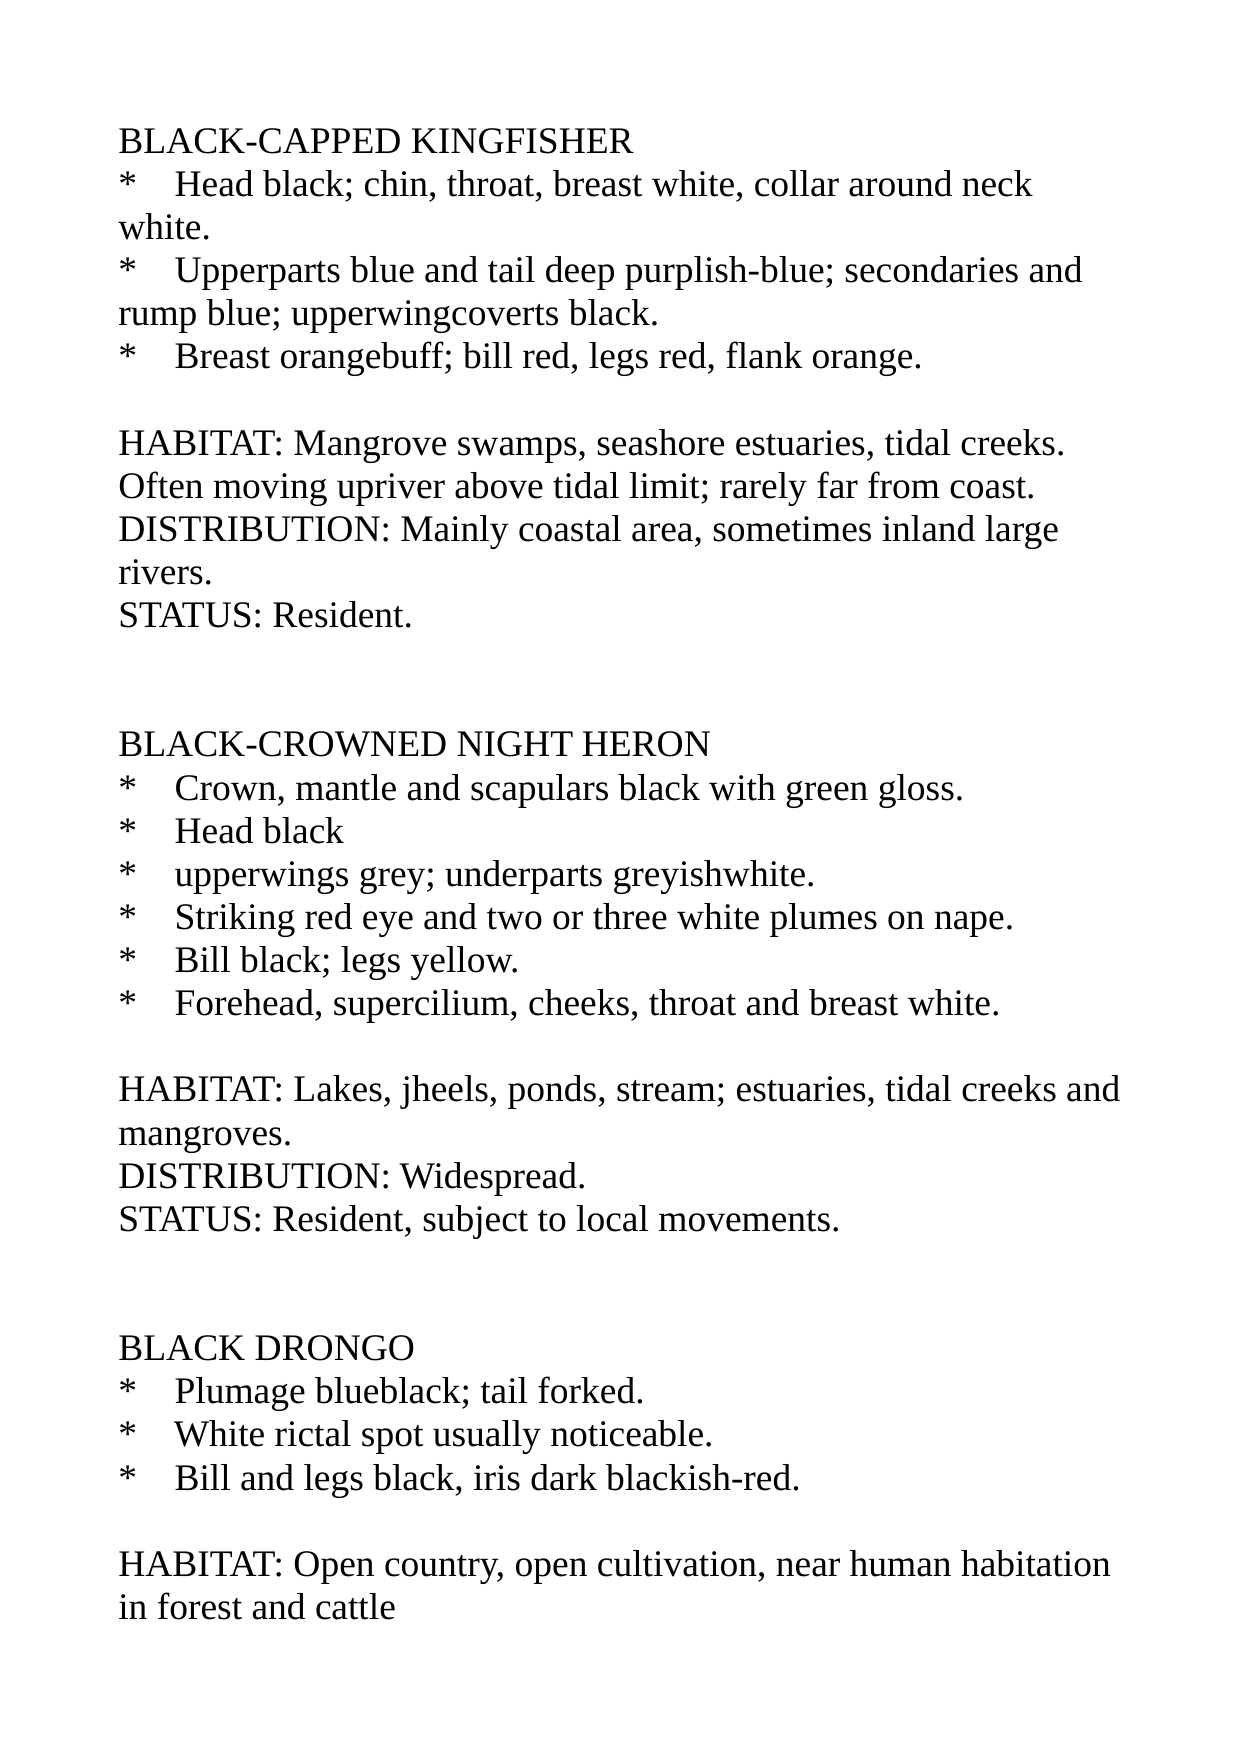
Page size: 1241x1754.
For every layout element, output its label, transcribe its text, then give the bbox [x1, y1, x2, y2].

text * Crown, mantle and scapulars black with green gloss. [118, 765, 1122, 808]
text HABITAT: Open country, open cultivation, near human habitation in forest and cattle [118, 1541, 1122, 1627]
text * Breast orangebuff; bill red, legs red, flank orange. [118, 334, 1122, 377]
text * White rictal spot usually noticeable. [118, 1412, 1122, 1455]
text HABITAT: Lakes, jheels, ponds, stream; estuaries, tidal creeks and mangroves. [118, 1067, 1122, 1153]
text * Head black; chin, throat, breast white, collar around neck white. [118, 161, 1122, 247]
text * Bill black; legs yellow. [118, 937, 1122, 981]
text * Forehead, supercilium, cheeks, throat and breast white. [118, 981, 1122, 1024]
text BLACK-CAPPED KINGFISHER [118, 118, 1122, 161]
text DISTRIBUTION: Widespread. [118, 1153, 1122, 1196]
text BLACK-CROWNED NIGHT HERON [118, 722, 1122, 765]
text * Plumage blueblack; tail forked. [118, 1369, 1122, 1412]
text * Head black [118, 808, 1122, 851]
text * upperwings grey; underparts greyishwhite. [118, 851, 1122, 894]
text STATUS: Resident. [118, 592, 1122, 636]
text * Bill and legs black, iris dark blackish-red. [118, 1455, 1122, 1498]
text BLACK DRONGO [118, 1326, 1122, 1369]
text * Upperparts blue and tail deep purplish-blue; secondaries and rump blue; upperwingcoverts black. [118, 247, 1122, 334]
text * Striking red eye and two or three white plumes on nape. [118, 894, 1122, 937]
text HABITAT: Mangrove swamps, seashore estuaries, tidal creeks. Often moving upriver above tidal limit; rarely far from coast. [118, 420, 1122, 506]
text STATUS: Resident, subject to local movements. [118, 1196, 1122, 1239]
text DISTRIBUTION: Mainly coastal area, sometimes inland large rivers. [118, 506, 1122, 592]
